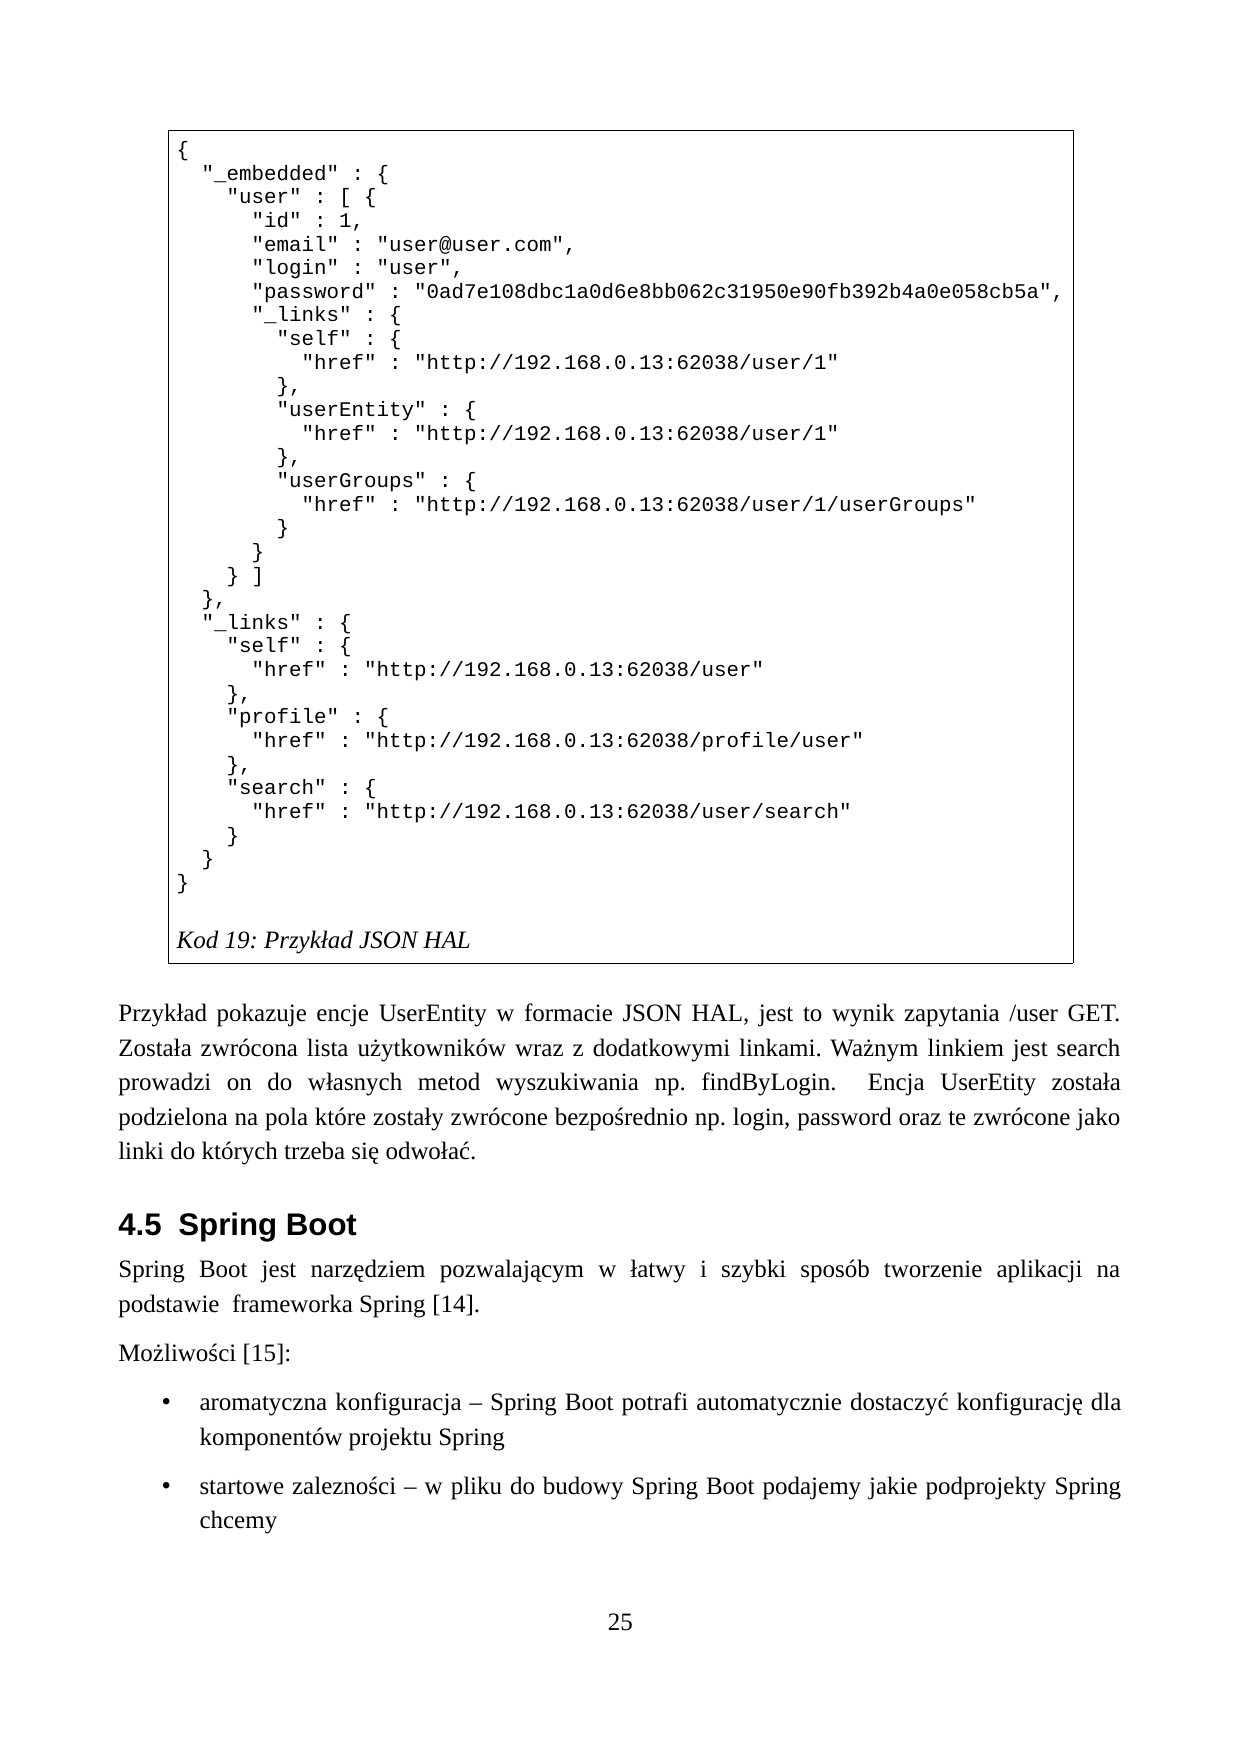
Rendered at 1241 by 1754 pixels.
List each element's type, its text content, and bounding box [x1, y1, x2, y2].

text { [176, 139, 1064, 163]
text "userGroups" : { [176, 470, 1064, 494]
text "userEntity" : { [176, 399, 1064, 423]
text "email" : "user@user.com", [176, 233, 1064, 257]
text }, [176, 683, 1064, 706]
text }, [176, 754, 1064, 777]
text "href" : "http://192.168.0.13:62038/profile/user" [176, 730, 1064, 754]
text "password" : "0ad7e108dbc1a0d6e8bb062c31950e90fb392b4a0e058cb5a", [176, 281, 1064, 304]
text "href" : "http://192.168.0.13:62038/user/1" [176, 423, 1064, 446]
text Możliwości [15]: [118, 1338, 1122, 1367]
text Przykład pokazuje encje UserEntity w formacie JSON HAL, jest to wynik zapytania /user GET. Została zwrócona lista użytkowników wraz z dodatkowymi linkami. Ważnym linkiem jest search prowadzi on do własnych metod wyszukiwania np. findByLogin. Encja UserEtity została podzielona na pola które zostały zwrócone bezpośrednio np. login, password oraz te zwrócone jako linki do których trzeba się odwołać. [118, 998, 1122, 1165]
text } [176, 872, 1064, 896]
text }, [176, 446, 1064, 470]
list aromatyczna konfiguracja – Spring Boot potrafi automatycznie dostaczyć konfigurację dla komponentów projektu Spring [162, 1387, 1122, 1450]
text "href" : "http://192.168.0.13:62038/user/1/userGroups" [176, 494, 1064, 517]
text "href" : "http://192.168.0.13:62038/user/1" [176, 352, 1064, 375]
subtitle Spring Boot [118, 1206, 1122, 1242]
text } [176, 541, 1064, 564]
text "self" : { [176, 328, 1064, 352]
text "search" : { [176, 777, 1064, 801]
text "self" : { [176, 636, 1064, 659]
text "user" : [ { [176, 186, 1064, 210]
text "href" : "http://192.168.0.13:62038/user" [176, 659, 1064, 683]
text } [176, 517, 1064, 541]
text Spring Boot jest narzędziem pozwalającym w łatwy i szybki sposób tworzenie aplikacji na podstawie frameworka Spring [14]. [118, 1254, 1122, 1318]
text "_links" : { [176, 304, 1064, 328]
text "href" : "http://192.168.0.13:62038/user/search" [176, 801, 1064, 825]
text }, [176, 588, 1064, 612]
text "id" : 1, [176, 210, 1064, 233]
text "login" : "user", [176, 257, 1064, 281]
text } [176, 848, 1064, 872]
text }, [176, 375, 1064, 399]
text "profile" : { [176, 706, 1064, 730]
text Kod 19: Przykład JSON HAL [176, 925, 1064, 954]
text "_links" : { [176, 612, 1064, 636]
text } [176, 825, 1064, 848]
text "_embedded" : { [176, 163, 1064, 186]
list startowe zalezności – w pliku do budowy Spring Boot podajemy jakie podprojekty Spring chcemy [162, 1471, 1122, 1534]
text } ] [176, 564, 1064, 588]
